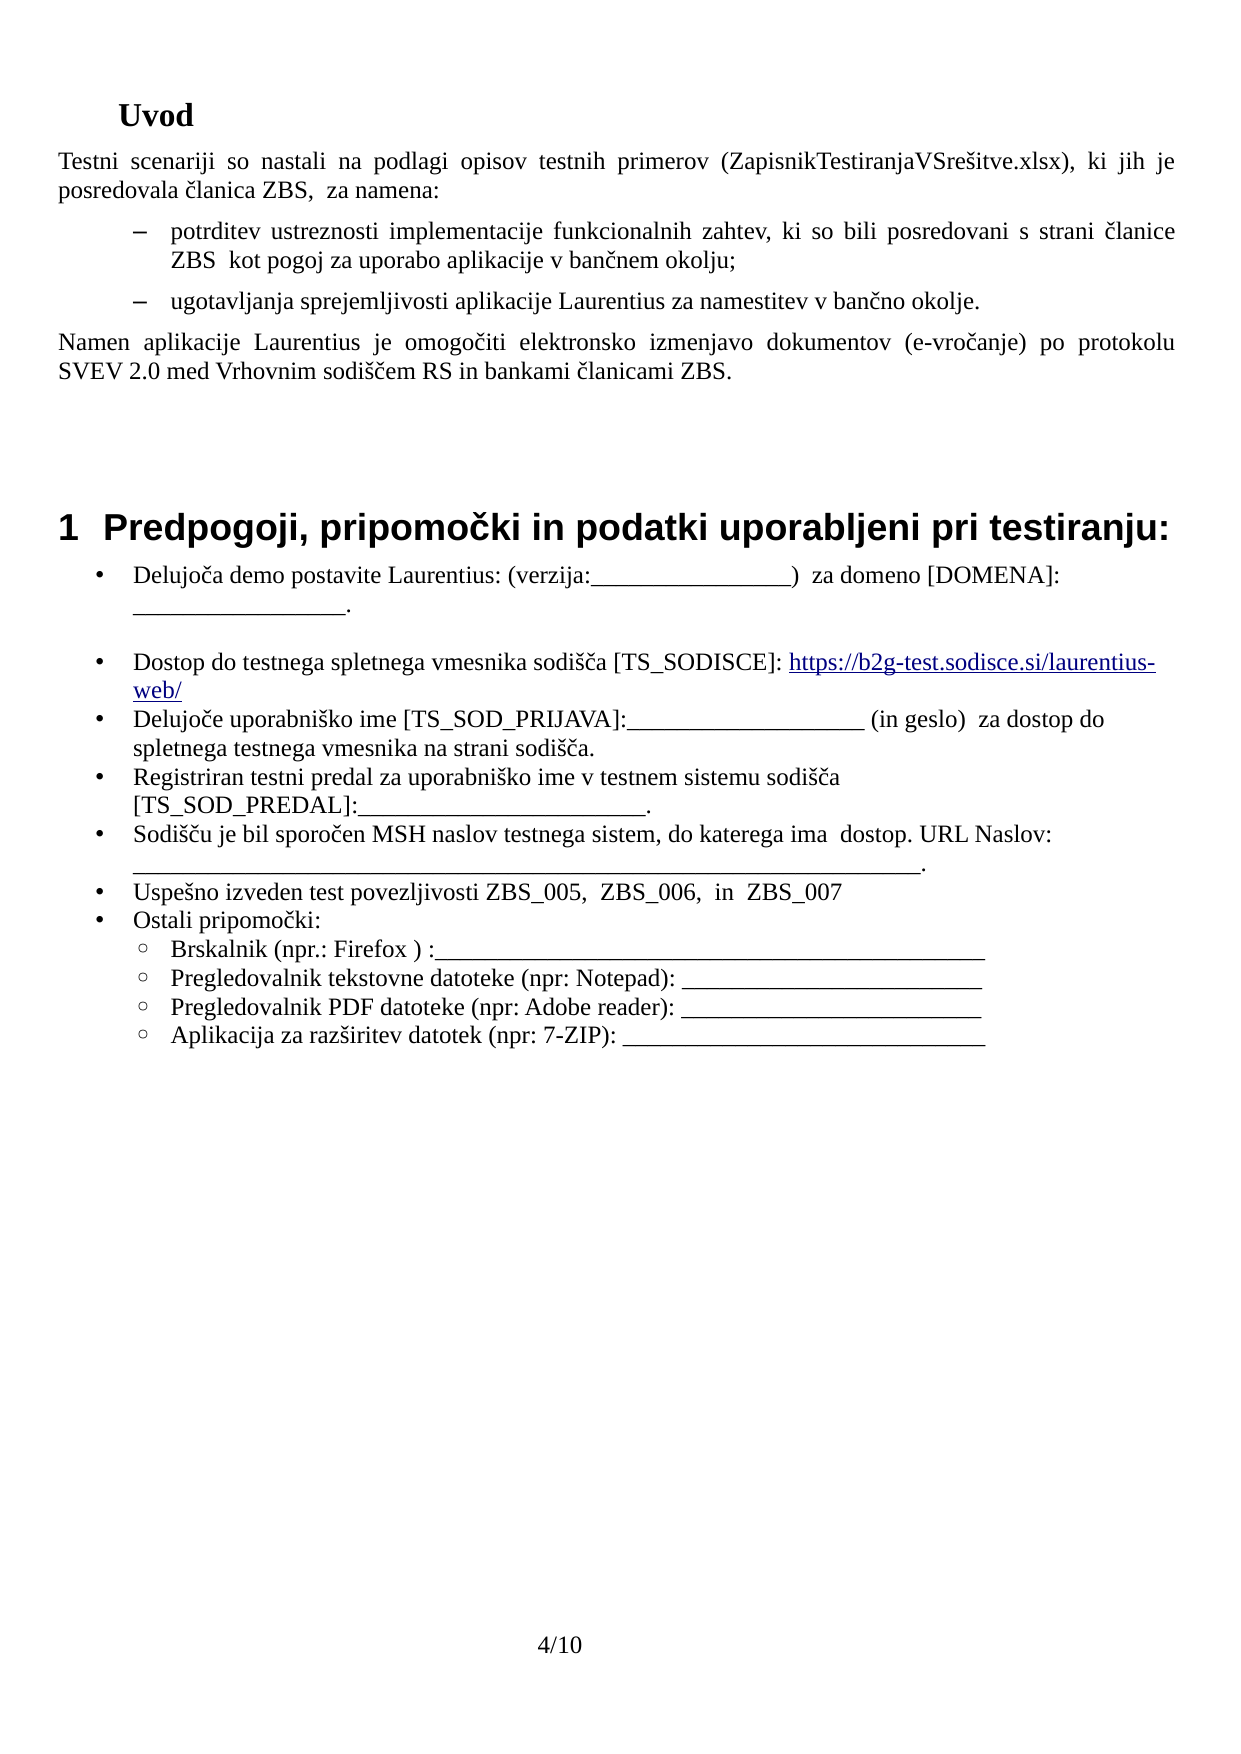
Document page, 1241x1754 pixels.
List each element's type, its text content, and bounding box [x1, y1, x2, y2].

list Delujoče uporabniško ime [TS_SOD_PRIJAVA]:___________________ (in geslo) za dostop do spletnega testnega vmesnika na strani sodišča. [95, 704, 1177, 762]
list Uspešno izveden test povezljivosti ZBS_005, ZBS_006, in ZBS_007 [95, 877, 1177, 906]
list Delujoča demo postavite Laurentius: (verzija:________________) za domeno [DOMENA]: _________________. [95, 561, 1177, 618]
list Sodišču je bil sporočen MSH naslov testnega sistem, do katerega ima dostop. URL Naslov: _______________________________________________________________. [95, 819, 1177, 877]
subtitle Predpogoji, pripomočki in podatki uporabljeni pri testiranju: [58, 505, 1177, 548]
list Registriran testni predal za uporabniško ime v testnem sistemu sodišča [TS_SOD_PREDAL]:_______________________. [95, 762, 1177, 819]
text Namen aplikacije Laurentius je omogočiti elektronsko izmenjavo dokumentov (e-vročanje) po protokolu SVEV 2.0 med Vrhovnim sodiščem RS in bankami članicami ZBS. [58, 327, 1177, 385]
list Brskalnik (npr.: Firefox ) :____________________________________________ [133, 934, 1177, 963]
text Testni scenariji so nastali na podlagi opisov testnih primerov (ZapisnikTestiranjaVSrešitve.xlsx), ki jih je posredovala članica ZBS, za namena: [58, 146, 1177, 204]
list ugotavljanja sprejemljivosti aplikacije Laurentius za namestitev v bančno okolje. [133, 286, 1177, 315]
list Pregledovalnik tekstovne datoteke (npr: Notepad): ________________________ [133, 963, 1177, 992]
list Ostali pripomočki: [95, 906, 1177, 934]
list Dostop do testnega spletnega vmesnika sodišča [TS_SODISCE]: https://b2g-test.sodisce.si/laurentius-web/ [95, 647, 1177, 704]
list potrditev ustreznosti implementacije funkcionalnih zahtev, ki so bili posredovani s strani članice ZBS kot pogoj za uporabo aplikacije v bančnem okolju; [133, 216, 1177, 274]
list Pregledovalnik PDF datoteke (npr: Adobe reader): ________________________ [133, 992, 1177, 1021]
subtitle Uvod [58, 95, 1177, 134]
list Aplikacija za razširitev datotek (npr: 7-ZIP): _____________________________ [133, 1021, 1177, 1049]
